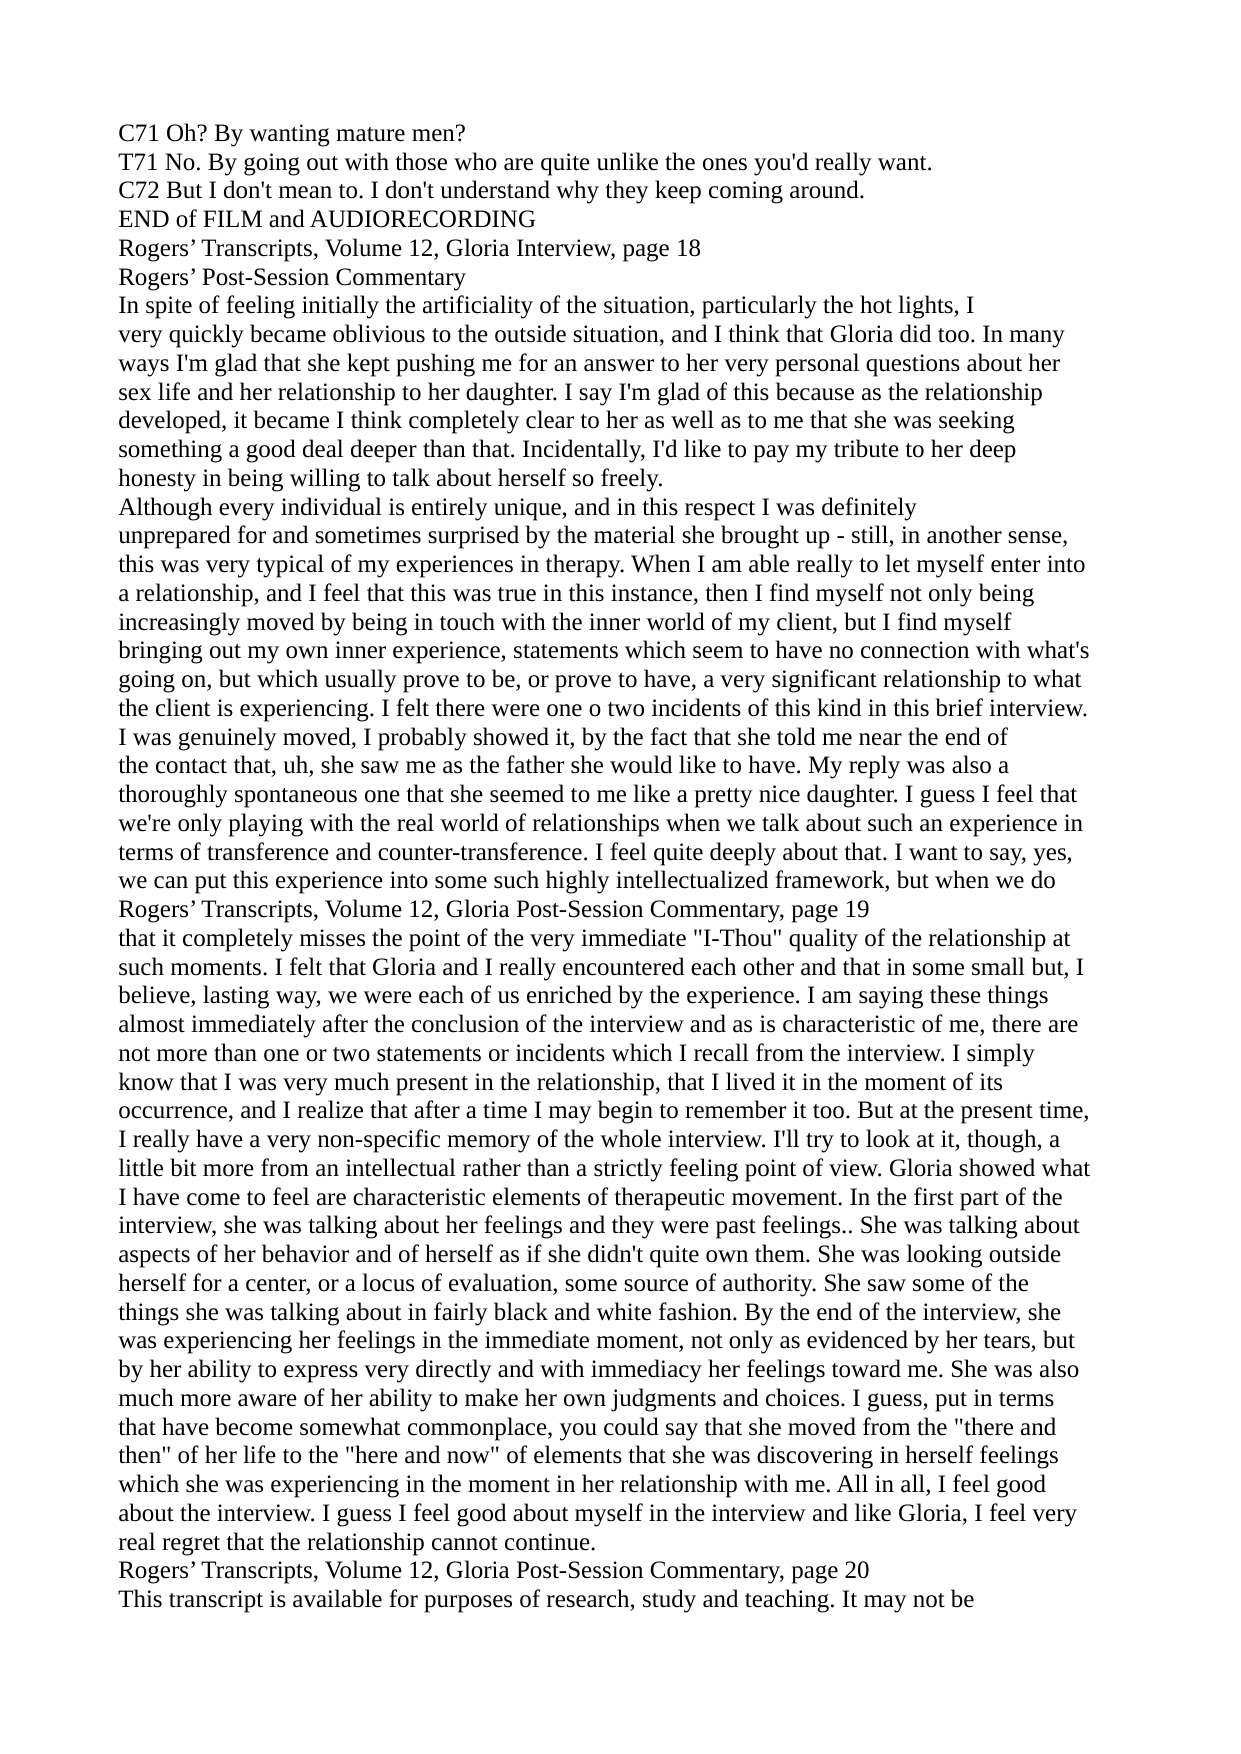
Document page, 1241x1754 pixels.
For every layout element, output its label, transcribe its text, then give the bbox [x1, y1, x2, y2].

text honesty in being willing to talk about herself so freely. [118, 463, 1122, 492]
text terms of transference and counter-transference. I feel quite deeply about that. I want to say, yes, [118, 837, 1122, 866]
text unprepared for and sometimes surprised by the material she brought up - still, in another sense, [118, 521, 1122, 549]
text In spite of feeling initially the artificiality of the situation, particularly the hot lights, I [118, 291, 1122, 319]
text ways I'm glad that she kept pushing me for an answer to her very personal questions about her [118, 348, 1122, 377]
text T71 No. By going out with those who are quite unlike the ones you'd really want. [118, 147, 1122, 176]
text real regret that the relationship cannot continue. [118, 1527, 1122, 1556]
text was experiencing her feelings in the immediate moment, not only as evidenced by her tears, but [118, 1326, 1122, 1354]
text believe, lasting way, we were each of us enriched by the experience. I am saying these things [118, 981, 1122, 1009]
text then" of her life to the "here and now" of elements that she was discovering in herself feelings [118, 1441, 1122, 1469]
text bringing out my own inner experience, statements which seem to have no connection with what's [118, 636, 1122, 664]
text that have become somewhat commonplace, you could say that she moved from the "there and [118, 1412, 1122, 1441]
text I was genuinely moved, I probably showed it, by the fact that she told me near the end of [118, 722, 1122, 751]
text I really have a very non-specific memory of the whole interview. I'll try to look at it, though, a [118, 1124, 1122, 1153]
text something a good deal deeper than that. Incidentally, I'd like to pay my tribute to her deep [118, 434, 1122, 463]
text C72 But I don't mean to. I don't understand why they keep coming around. [118, 176, 1122, 204]
text Rogers’ Post-Session Commentary [118, 262, 1122, 291]
text little bit more from an intellectual rather than a strictly feeling point of view. Gloria showed what [118, 1153, 1122, 1182]
text much more aware of her ability to make her own judgments and choices. I guess, put in terms [118, 1383, 1122, 1412]
text herself for a center, or a locus of evaluation, some source of authority. She saw some of the [118, 1268, 1122, 1297]
text such moments. I felt that Gloria and I really encountered each other and that in some small but, I [118, 952, 1122, 981]
text a relationship, and I feel that this was true in this instance, then I find myself not only being [118, 578, 1122, 607]
text thoroughly spontaneous one that she seemed to me like a pretty nice daughter. I guess I feel that [118, 779, 1122, 808]
text interview, she was talking about her feelings and they were past feelings.. She was talking about [118, 1211, 1122, 1239]
text we can put this experience into some such highly intellectualized framework, but when we do [118, 866, 1122, 894]
text aspects of her behavior and of herself as if she didn't quite own them. She was looking outside [118, 1239, 1122, 1268]
text things she was talking about in fairly black and white fashion. By the end of the interview, she [118, 1297, 1122, 1326]
text that it completely misses the point of the very immediate "I-Thou" quality of the relationship at [118, 923, 1122, 952]
text Rogers’ Transcripts, Volume 12, Gloria Post-Session Commentary, page 19 [118, 894, 1122, 923]
text END of FILM and AUDIORECORDING [118, 204, 1122, 233]
text not more than one or two statements or incidents which I recall from the interview. I simply [118, 1038, 1122, 1067]
text this was very typical of my experiences in therapy. When I am able really to let myself enter into [118, 549, 1122, 578]
text Rogers’ Transcripts, Volume 12, Gloria Post-Session Commentary, page 20 [118, 1556, 1122, 1584]
text occurrence, and I realize that after a time I may begin to remember it too. But at the present time, [118, 1096, 1122, 1124]
text developed, it became I think completely clear to her as well as to me that she was seeking [118, 406, 1122, 434]
text know that I was very much present in the relationship, that I lived it in the moment of its [118, 1067, 1122, 1096]
text sex life and her relationship to her daughter. I say I'm glad of this because as the relationship [118, 377, 1122, 406]
text we're only playing with the real world of relationships when we talk about such an experience in [118, 808, 1122, 837]
text the contact that, uh, she saw me as the father she would like to have. My reply was also a [118, 751, 1122, 779]
text Rogers’ Transcripts, Volume 12, Gloria Interview, page 18 [118, 233, 1122, 262]
text going on, but which usually prove to be, or prove to have, a very significant relationship to what [118, 664, 1122, 693]
text C71 Oh? By wanting mature men? [118, 118, 1122, 147]
text very quickly became oblivious to the outside situation, and I think that Gloria did too. In many [118, 319, 1122, 348]
text Although every individual is entirely unique, and in this respect I was definitely [118, 492, 1122, 521]
text by her ability to express very directly and with immediacy her feelings toward me. She was also [118, 1354, 1122, 1383]
text increasingly moved by being in touch with the inner world of my client, but I find myself [118, 607, 1122, 636]
text This transcript is available for purposes of research, study and teaching. It may not be [118, 1584, 1122, 1613]
text almost immediately after the conclusion of the interview and as is characteristic of me, there are [118, 1009, 1122, 1038]
text I have come to feel are characteristic elements of therapeutic movement. In the first part of the [118, 1182, 1122, 1211]
text which she was experiencing in the moment in her relationship with me. All in all, I feel good [118, 1469, 1122, 1498]
text the client is experiencing. I felt there were one o two incidents of this kind in this brief interview. [118, 693, 1122, 722]
text about the interview. I guess I feel good about myself in the interview and like Gloria, I feel very [118, 1498, 1122, 1527]
